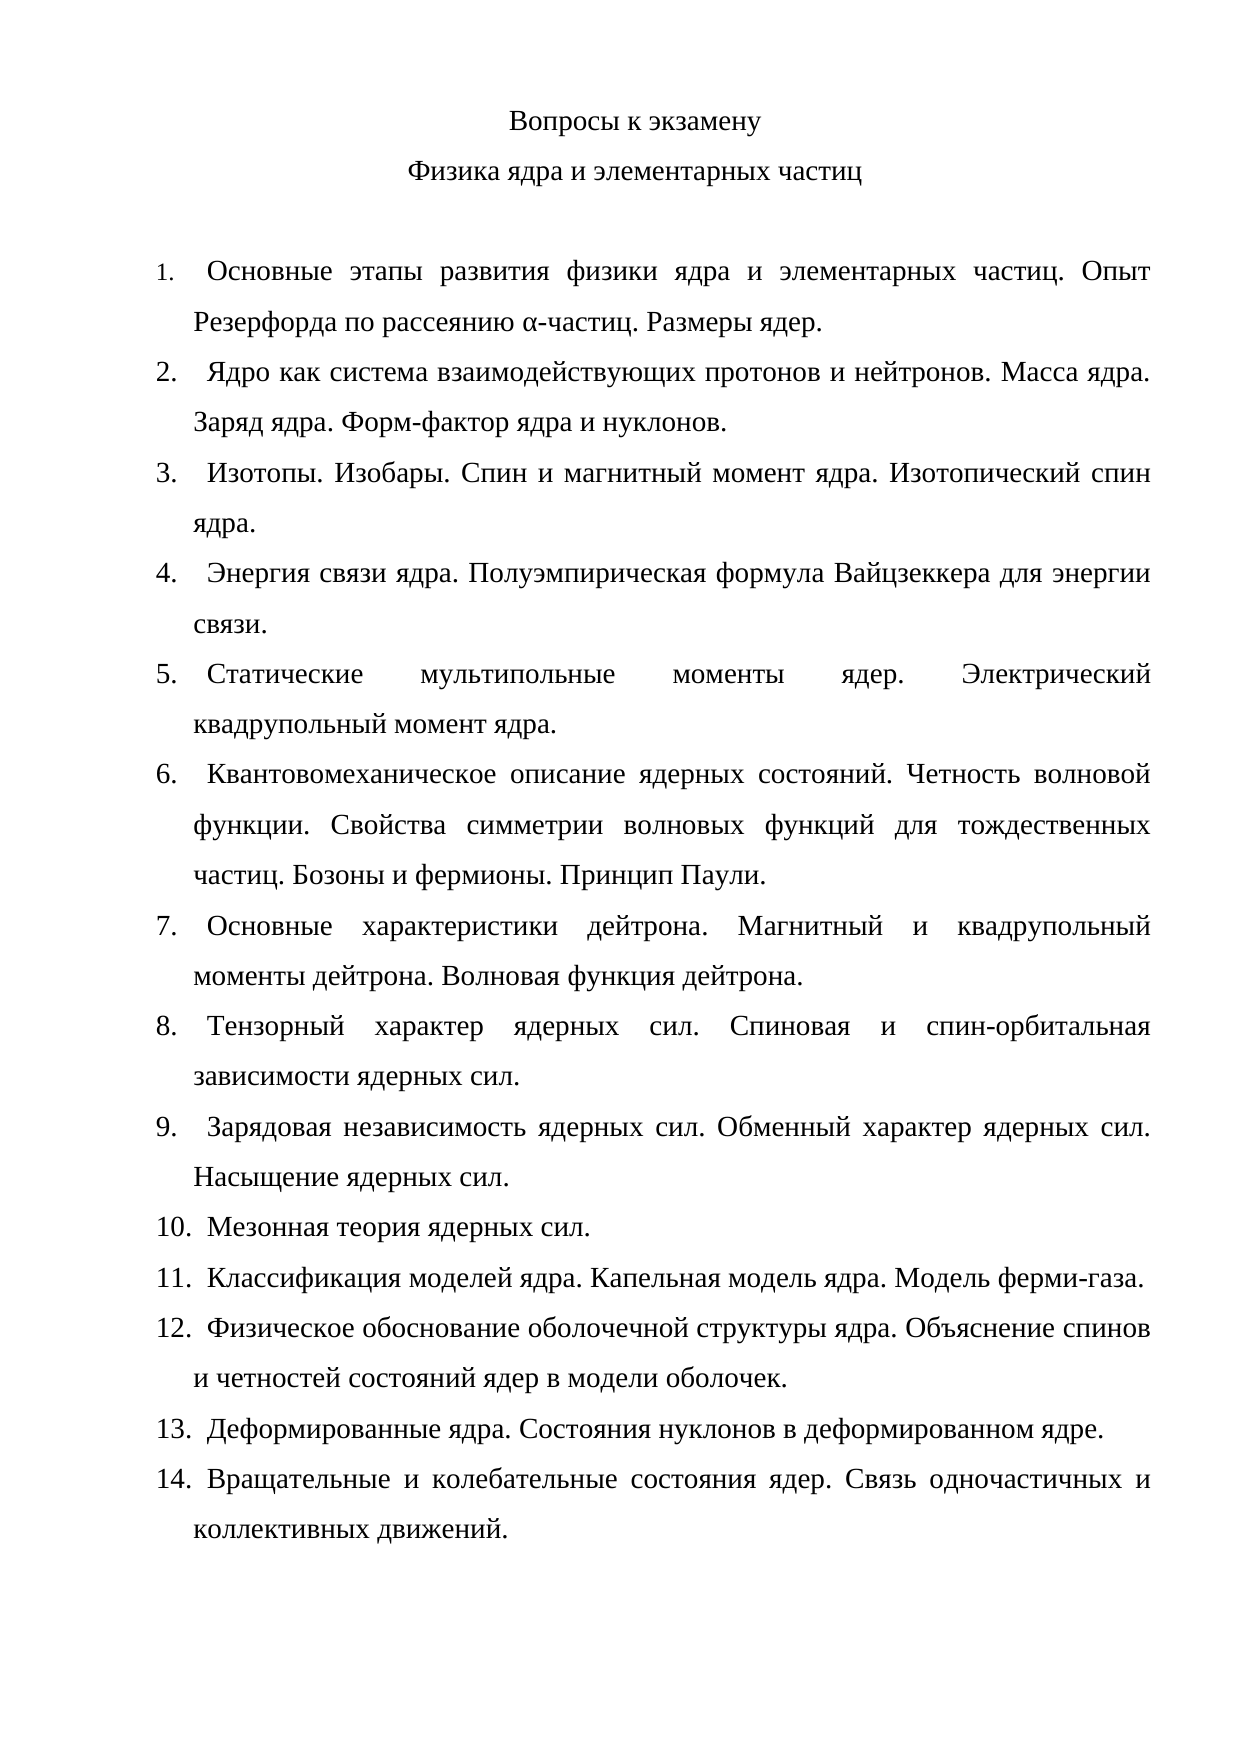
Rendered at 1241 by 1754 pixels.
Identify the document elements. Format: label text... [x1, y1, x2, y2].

list Вращательные и колебательные состояния ядер. Связь одночастичных и коллективных движений. [156, 1461, 1152, 1545]
list Мезонная теория ядерных сил. [156, 1209, 1152, 1243]
subtitle Вопросы к экзамену [118, 103, 1152, 136]
list Зарядовая независимость ядерных сил. Обменный характер ядерных сил. Насыщение ядерных сил. [156, 1109, 1152, 1193]
list Тензорный характер ядерных сил. Спиновая и спин-орбитальная зависимости ядерных сил. [156, 1008, 1152, 1092]
list Классификация моделей ядра. Капельная модель ядра. Модель ферми-газа. [156, 1260, 1152, 1293]
list Ядро как система взаимодействующих протонов и нейтронов. Масса ядра. Заряд ядра. Форм-фактор ядра и нуклонов. [156, 354, 1152, 438]
list Изотопы. Изобары. Спин и магнитный момент ядра. Изотопический спин ядра. [156, 455, 1152, 539]
list Физическое обоснование оболочечной структуры ядра. Объяснение спинов и четностей состояний ядер в модели оболочек. [156, 1310, 1152, 1394]
subtitle Физика ядра и элементарных частиц [118, 153, 1152, 186]
list Статические мультипольные моменты ядер. Электрический квадрупольный момент ядра. [156, 656, 1152, 740]
list Основные этапы развития физики ядра и элементарных частиц. Опыт Резерфорда по рассеянию α-частиц. Размеры ядер. [156, 253, 1152, 337]
list Квантовомеханическое описание ядерных состояний. Четность волновой функции. Свойства симметрии волновых функций для тождественных частиц. Бозоны и фермионы. Принцип Паули. [156, 757, 1152, 891]
list Деформированные ядра. Состояния нуклонов в деформированном ядре. [156, 1411, 1152, 1444]
list Энергия связи ядра. Полуэмпирическая формула Вайцзеккера для энергии связи. [156, 555, 1152, 639]
list Основные характеристики дейтрона. Магнитный и квадрупольный моменты дейтрона. Волновая функция дейтрона. [156, 908, 1152, 991]
